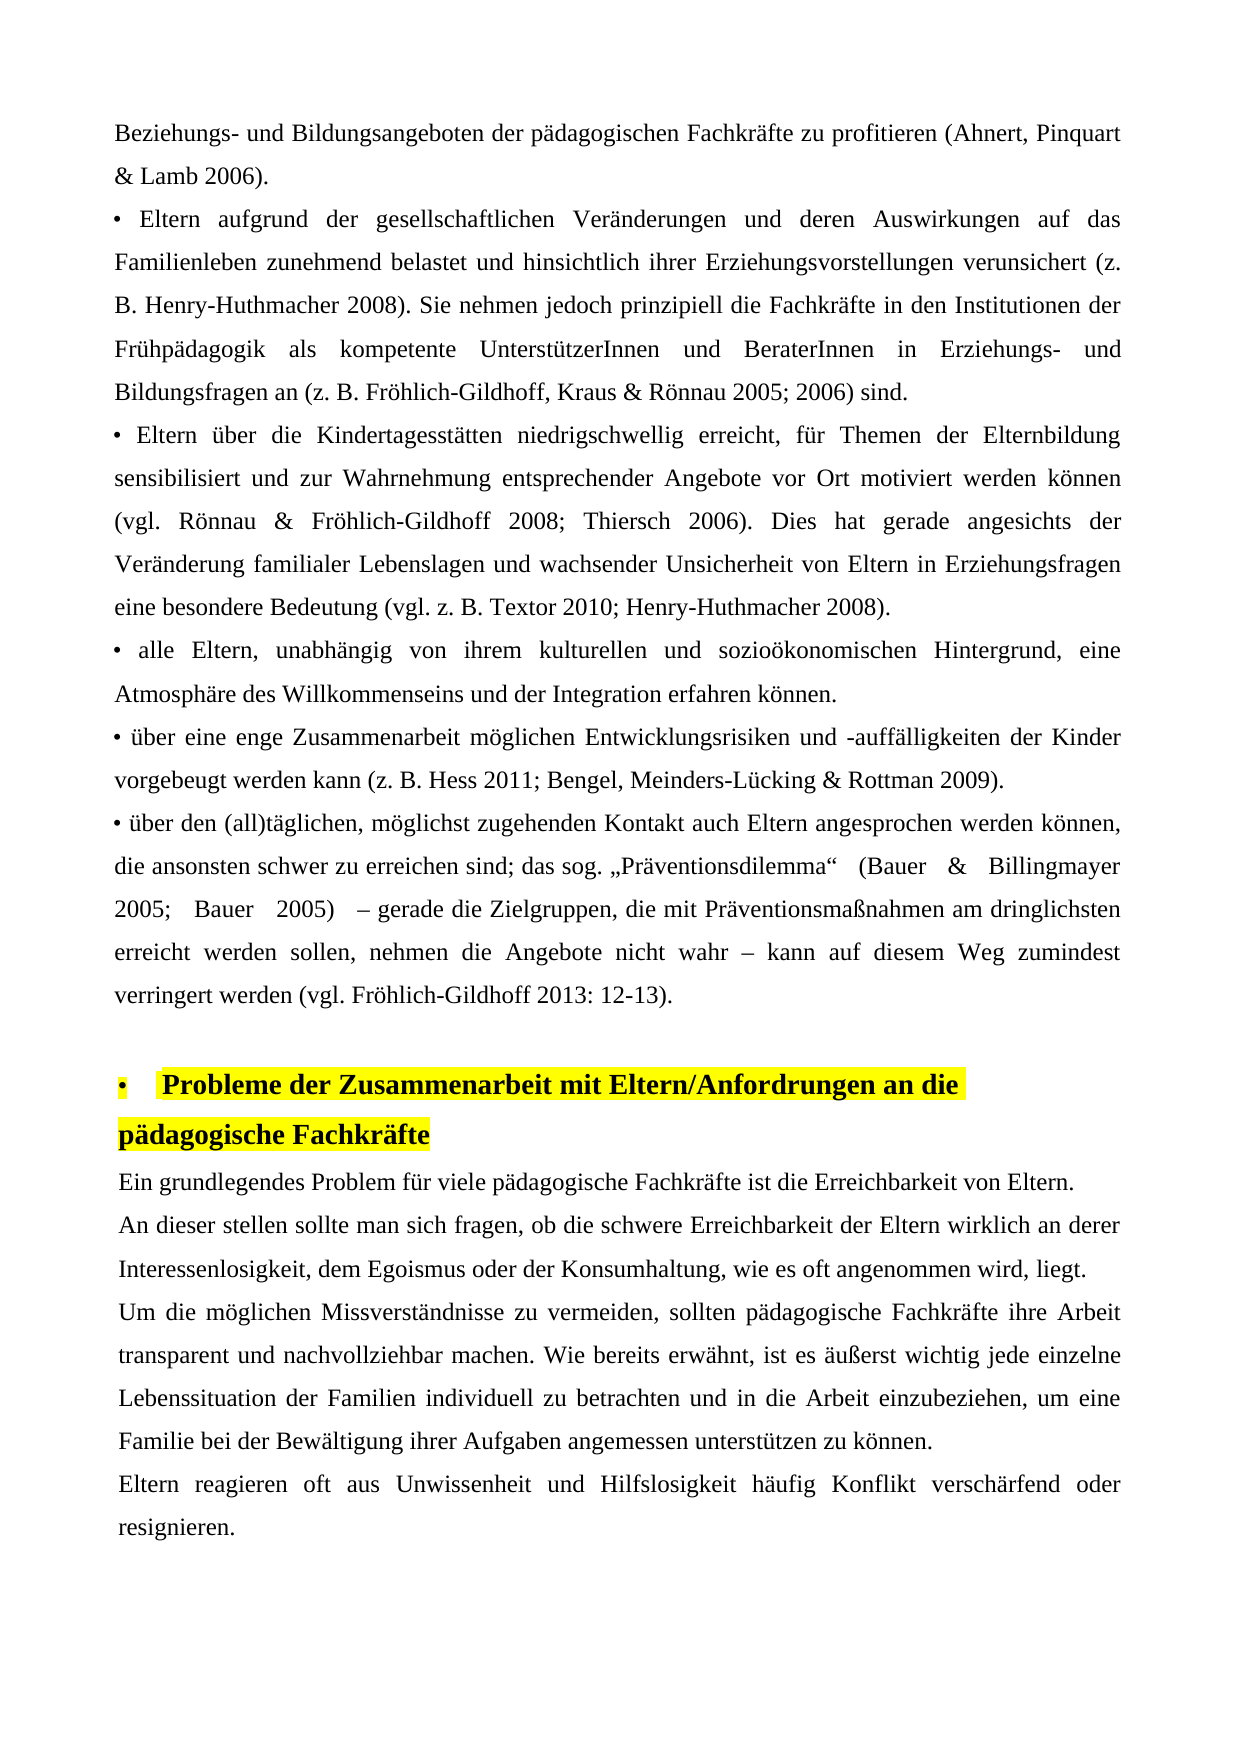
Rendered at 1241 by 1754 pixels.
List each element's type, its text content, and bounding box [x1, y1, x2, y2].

text Um die möglichen Missverständnisse zu vermeiden, sollten pädagogische Fachkräfte ihre Arbeit transparent und nachvollziehbar machen. Wie bereits erwähnt, ist es äußerst wichtig jede einzelne Lebenssituation der Familien individuell zu betrachten und in die Arbeit einzubeziehen, um eine Familie bei der Bewältigung ihrer Aufgaben angemessen unterstützen zu können. [118, 1297, 1122, 1455]
text • Eltern über die Kindertagesstätten niedrigschwellig erreicht, für Themen der Elternbildung sensibilisiert und zur Wahrnehmung entsprechender Angebote vor Ort motiviert werden können (vgl. Rönnau & Fröhlich-Gildhoff 2008; Thiersch 2006). Dies hat gerade angesichts der Veränderung familialer Lebenslagen und wachsender Unsicherheit von Eltern in Erziehungsfragen eine besondere Bedeutung (vgl. z. B. Textor 2010; Henry-Huthmacher 2008). [113, 420, 1122, 621]
text • alle Eltern, unabhängig von ihrem kulturellen und sozioökonomischen Hintergrund, eine Atmosphäre des Willkommenseins und der Integration erfahren können. [113, 636, 1122, 707]
text • Eltern aufgrund der gesellschaftlichen Veränderungen und deren Auswirkungen auf das Familienleben zunehmend belastet und hinsichtlich ihrer Erziehungsvorstellungen verunsichert (z. B. Henry-Huthmacher 2008). Sie nehmen jedoch prinzipiell die Fachkräfte in den Institutionen der Frühpädagogik als kompetente UnterstützerInnen und BeraterInnen in Erziehungs- und Bildungsfragen an (z. B. Fröhlich-Gildhoff, Kraus & Rönnau 2005; 2006) sind. [113, 204, 1122, 406]
text • über eine enge Zusammenarbeit möglichen Entwicklungsrisiken und -auffälligkeiten der Kinder vorgebeugt werden kann (z. B. Hess 2011; Bengel, Meinders-Lücking & Rottman 2009). [113, 722, 1122, 794]
text Eltern reagieren oft aus Unwissenheit und Hilfslosigkeit häufig Konflikt verschärfend oder resignieren. [118, 1469, 1122, 1541]
text • über den (all)täglichen, möglichst zugehenden Kontakt auch Eltern angesprochen werden können, die ansonsten schwer zu erreichen sind; das sog. „Präventionsdilemma“ (Bauer & Billingmayer 2005; Bauer 2005) – gerade die Zielgruppen, die mit Präventionsmaßnahmen am dringlichsten erreicht werden sollen, nehmen die Angebote nicht wahr – kann auf diesem Weg zumindest verringert werden (vgl. Fröhlich-Gildhoff 2013: 12-13). [113, 808, 1122, 1009]
text Ein grundlegendes Problem für viele pädagogische Fachkräfte ist die Erreichbarkeit von Eltern. [118, 1167, 1122, 1196]
text An dieser stellen sollte man sich fragen, ob die schwere Erreichbarkeit der Eltern wirklich an derer Interessenlosigkeit, dem Egoismus oder der Konsumhaltung, wie es oft angenommen wird, liegt. [118, 1211, 1122, 1282]
text Beziehungs- und Bildungsangeboten der pädagogischen Fachkräfte zu profitieren (Ahnert, Pinquart & Lamb 2006). [113, 118, 1122, 190]
list Probleme der Zusammenarbeit mit Eltern/Anfordrungen an die pädagogische Fachkräfte [81, 1067, 1122, 1151]
